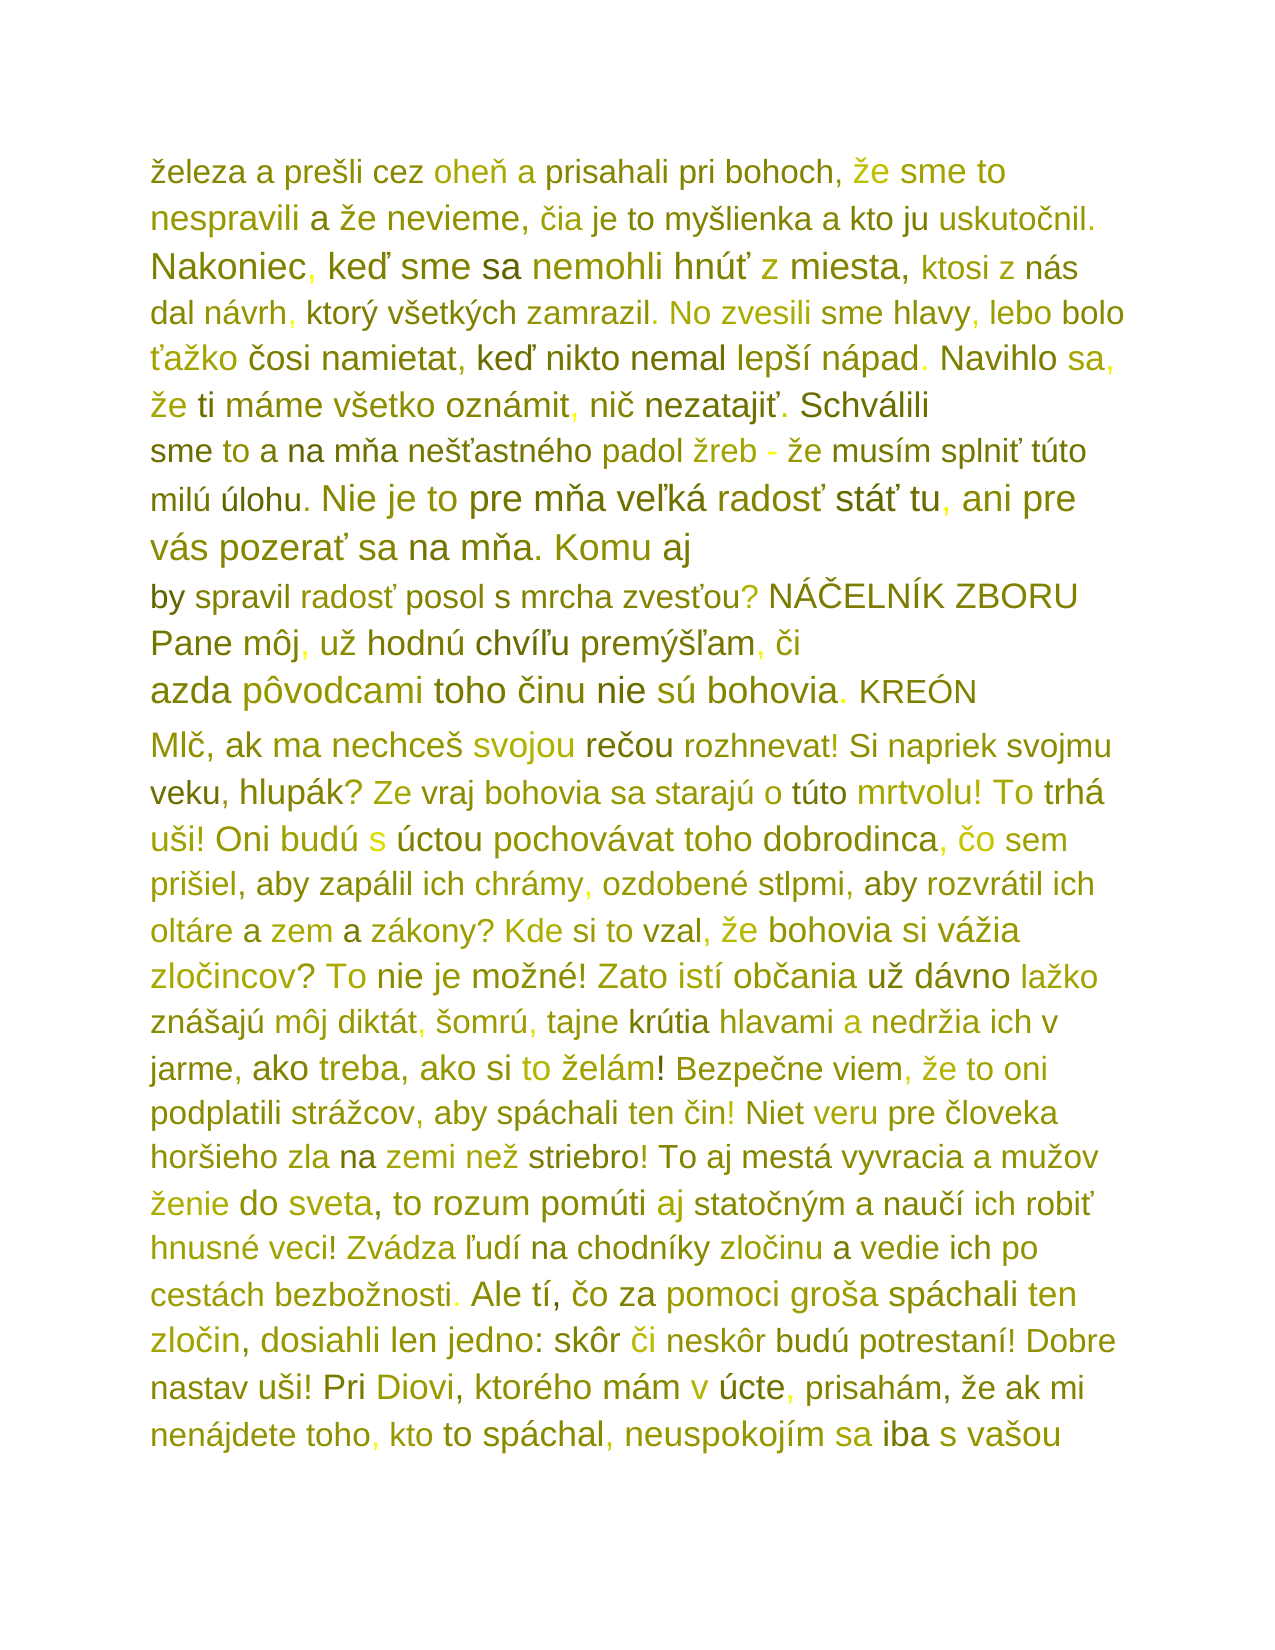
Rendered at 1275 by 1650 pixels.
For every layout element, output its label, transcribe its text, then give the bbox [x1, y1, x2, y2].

text by spravil radosť posol s mrcha zvesťou? NÁČELNÍK ZBORU [150, 575, 1125, 616]
text Mlč, ak ma nechceš svojou rečou rozhnevat! Si napriek svojmu veku, hlupák? Ze vraj bohovia sa starajú o túto mrtvolu! To trhá uši! Oni budú s úctou pochovávat toho dobrodinca, čo sem prišiel, aby zapálil ich chrámy, ozdobené stlpmi, aby rozvrátil ich oltáre a zem a zákony? Kde si to vzal, že bohovia si vážia zločincov? To nie je možné! Zato istí občania už dávno lažko znášajú môj diktát, šomrú, tajne krútia hlavami a nedržia ich v jarme, ako treba, ako si to želám! Bezpečne viem, že to oni podplatili strážcov, aby spáchali ten čin! Niet veru pre človeka horšieho zla na zemi než striebro! To aj mestá vyvracia a mužov ženie do sveta, to rozum pomúti aj statočným a naučí ich robiť hnusné veci! Zvádza ľudí na chodníky zločinu a vedie ich po cestách bezbožnosti. Ale tí, čo za pomoci groša spáchali ten zločin, dosiahli len jedno: skôr či neskôr budú potrestaní! Dobre nastav uši! Pri Diovi, ktorého mám v úcte, prisahám, že ak mi nenájdete toho, kto to spáchal, neuspokojím sa iba s vašou [150, 724, 1125, 1454]
text azda pôvodcami toho činu nie sú bohovia. KREÓN [150, 668, 1125, 712]
text železa a prešli cez oheň a prisahali pri bohoch, že sme to nespravili a že nevieme, čia je to myšlienka a kto ju uskutočnil. Nakoniec, keď sme sa nemohli hnúť z miesta, ktosi z nás dal návrh, ktorý všetkých zamrazil. No zvesili sme hlavy, lebo bolo ťažko čosi namietat, keď nikto nemal lepší nápad. Navihlo sa, že ti máme všetko oznámit, nič nezatajiť. Schválili [150, 150, 1125, 425]
text sme to a na mňa nešťastného padol žreb - že musím splniť túto milú úlohu. Nie je to pre mňa veľká radosť stáť tu, ani pre vás pozerať sa na mňa. Komu aj [150, 431, 1125, 568]
text Pane môj, už hodnú chvíľu premýšľam, či [150, 622, 1125, 662]
